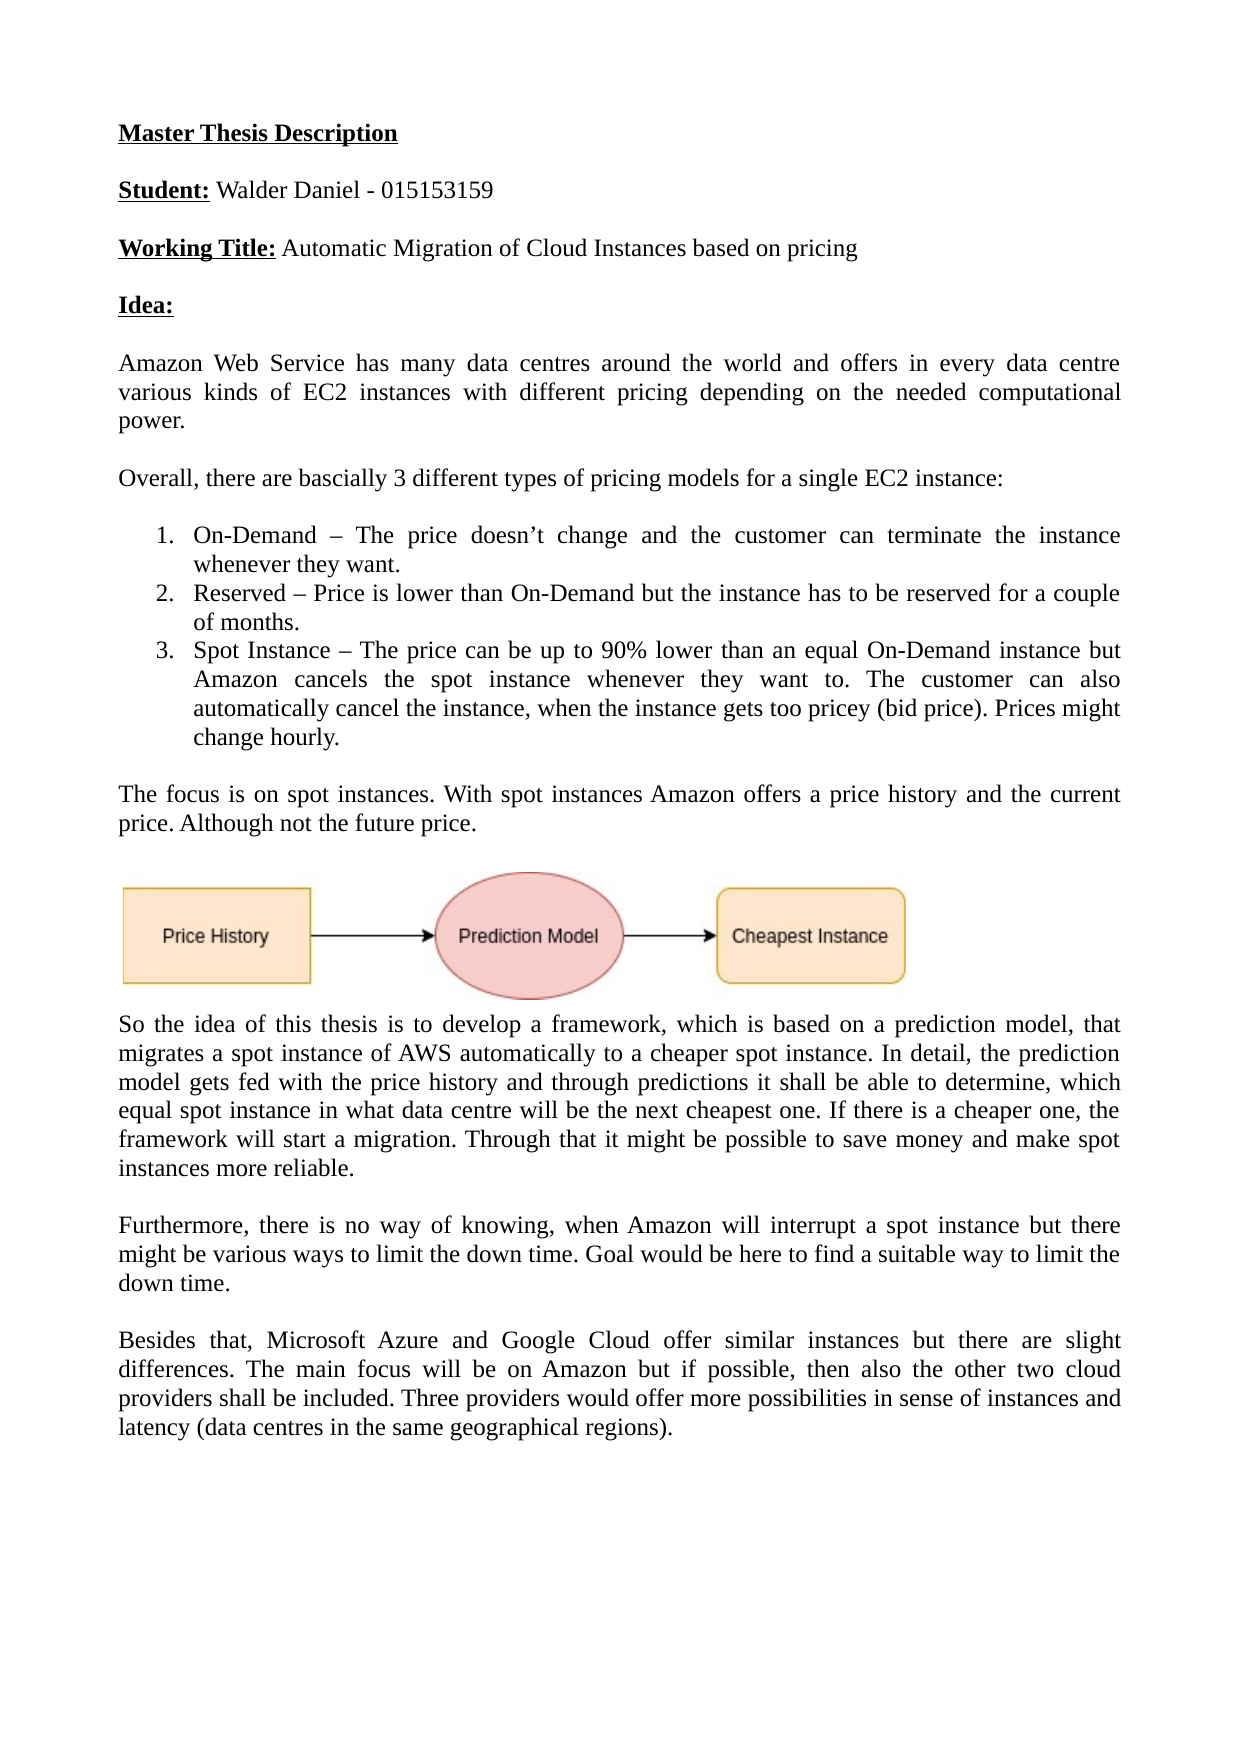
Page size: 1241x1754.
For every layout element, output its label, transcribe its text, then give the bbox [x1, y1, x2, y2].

text So the idea of this thesis is to develop a framework, which is based on a prediction model, that migrates a spot instance of AWS automatically to a cheaper spot instance. In detail, the prediction model gets fed with the price history and through predictions it shall be able to determine, which equal spot instance in what data centre will be the next cheapest one. If there is a cheaper one, the framework will start a migration. Through that it might be possible to save money and make spot instances more reliable. [118, 1009, 1122, 1182]
text Overall, there are bascially 3 different types of pricing models for a single EC2 instance: [118, 463, 1122, 492]
text Working Title: Automatic Migration of Cloud Instances based on pricing [118, 233, 1122, 262]
text Master Thesis Description [118, 118, 1122, 147]
text Student: Walder Daniel - 015153159 [118, 176, 1122, 204]
text Amazon Web Service has many data centres around the world and offers in every data centre various kinds of EC2 instances with different pricing depending on the needed computational power. [118, 348, 1122, 434]
list On-Demand – The price doesn’t change and the customer can terminate the instance whenever they want. [156, 521, 1122, 578]
text Idea: [118, 291, 1122, 319]
text The focus is on spot instances. With spot instances Amazon offers a price history and the current price. Although not the future price. [118, 779, 1122, 837]
list Spot Instance – The price can be up to 90% lower than an equal On-Demand instance but Amazon cancels the spot instance whenever they want to. The customer can also automatically cancel the instance, when the instance gets too pricey (bid price). Prices might change hourly. [156, 636, 1122, 751]
text Furthermore, there is no way of knowing, when Amazon will interrupt a spot instance but there might be various ways to limit the down time. Goal would be here to find a suitable way to limit the down time. [118, 1211, 1122, 1297]
text Besides that, Microsoft Azure and Google Cloud offer similar instances but there are slight differences. The main focus will be on Amazon but if possible, then also the other two cloud providers shall be included. Three providers would offer more possibilities in sense of instances and latency (data centres in the same geographical regions). [118, 1326, 1122, 1441]
picture [122, 872, 906, 1000]
list Reserved – Price is lower than On-Demand but the instance has to be reserved for a couple of months. [156, 578, 1122, 636]
